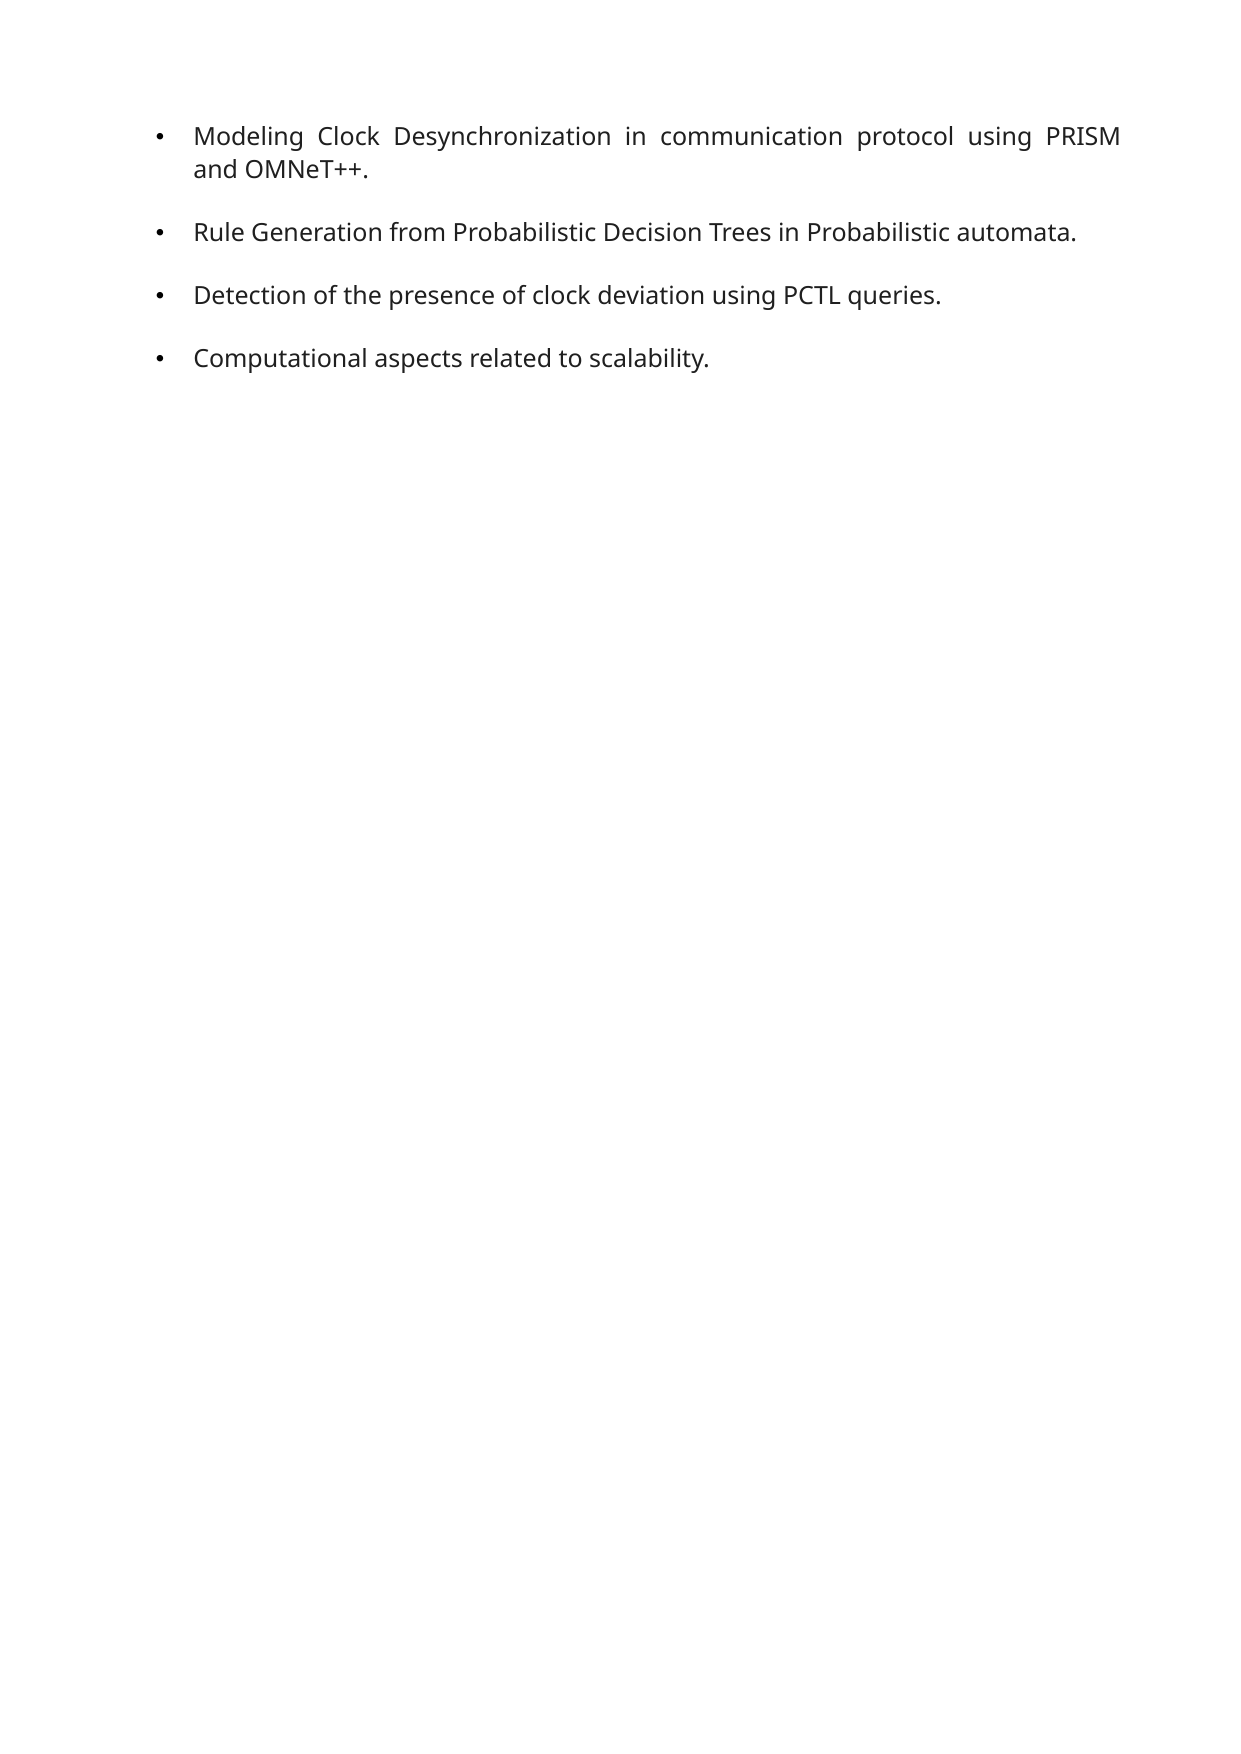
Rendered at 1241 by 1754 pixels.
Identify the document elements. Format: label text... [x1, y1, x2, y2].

list Modeling Clock Desynchronization in communication protocol using PRISM and OMNeT++. [156, 118, 1122, 186]
list Rule Generation from Probabilistic Decision Trees in Probabilistic automata. [156, 215, 1122, 249]
list Detection of the presence of clock deviation using PCTL queries. [156, 278, 1122, 312]
list Computational aspects related to scalability. [156, 341, 1122, 375]
